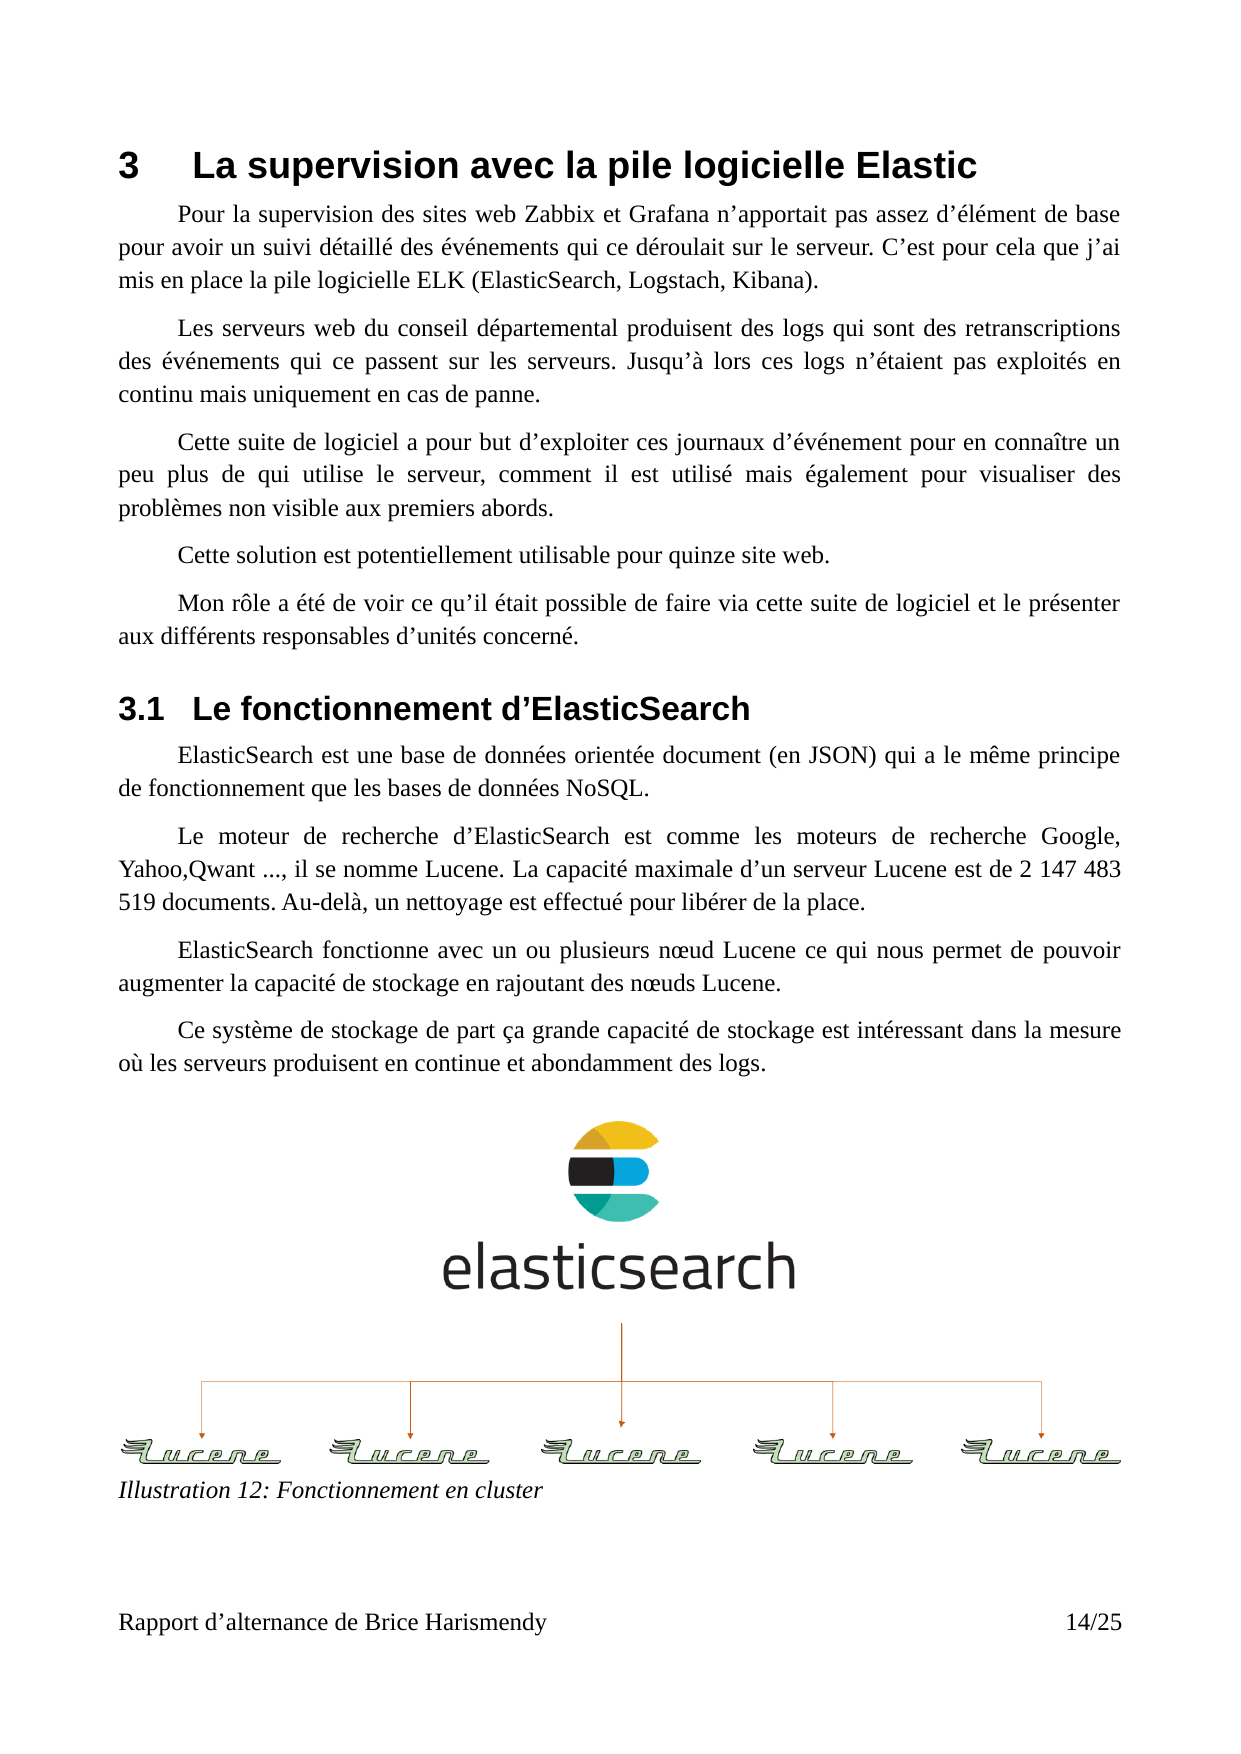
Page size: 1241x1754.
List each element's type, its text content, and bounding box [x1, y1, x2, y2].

text ElasticSearch est une base de données orientée document (en JSON) qui a le même principe de fonctionnement que les bases de données NoSQL. [118, 740, 1122, 802]
picture [118, 1108, 1123, 1470]
text Le moteur de recherche d’ElasticSearch est comme les moteurs de recherche Google, Yahoo,Qwant ..., il se nomme Lucene. La capacité maximale d’un serveur Lucene est de 2 147 483 519 documents. Au-delà, un nettoyage est effectué pour libérer de la place. [118, 821, 1122, 916]
text Illustration 12: Fonctionnement en cluster [118, 1470, 1122, 1504]
text ElasticSearch fonctionne avec un ou plusieurs nœud Lucene ce qui nous permet de pouvoir augmenter la capacité de stockage en rajoutant des nœuds Lucene. [118, 935, 1122, 996]
text Les serveurs web du conseil départemental produisent des logs qui sont des retranscriptions des événements qui ce passent sur les serveurs. Jusqu’à lors ces logs n’étaient pas exploités en continu mais uniquement en cas de panne. [118, 313, 1122, 408]
text Cette suite de logiciel a pour but d’exploiter ces journaux d’événement pour en connaître un peu plus de qui utilise le serveur, comment il est utilisé mais également pour visualiser des problèmes non visible aux premiers abords. [118, 427, 1122, 521]
text Cette solution est potentiellement utilisable pour quinze site web. [118, 540, 1122, 569]
subtitle La supervision avec la pile logicielle Elastic [118, 143, 1122, 187]
text Ce système de stockage de part ça grande capacité de stockage est intéressant dans la mesure où les serveurs produisent en continue et abondamment des logs. [118, 1015, 1122, 1077]
text Pour la supervision des sites web Zabbix et Grafana n’apportait pas assez d’élément de base pour avoir un suivi détaillé des événements qui ce déroulait sur le serveur. C’est pour cela que j’ai mis en place la pile logicielle ELK (ElasticSearch, Logstach, Kibana). [118, 199, 1122, 294]
text Mon rôle a été de voir ce qu’il était possible de faire via cette suite de logiciel et le présenter aux différents responsables d’unités concerné. [118, 588, 1122, 649]
subtitle Le fonctionnement d’ElasticSearch [118, 689, 1122, 728]
